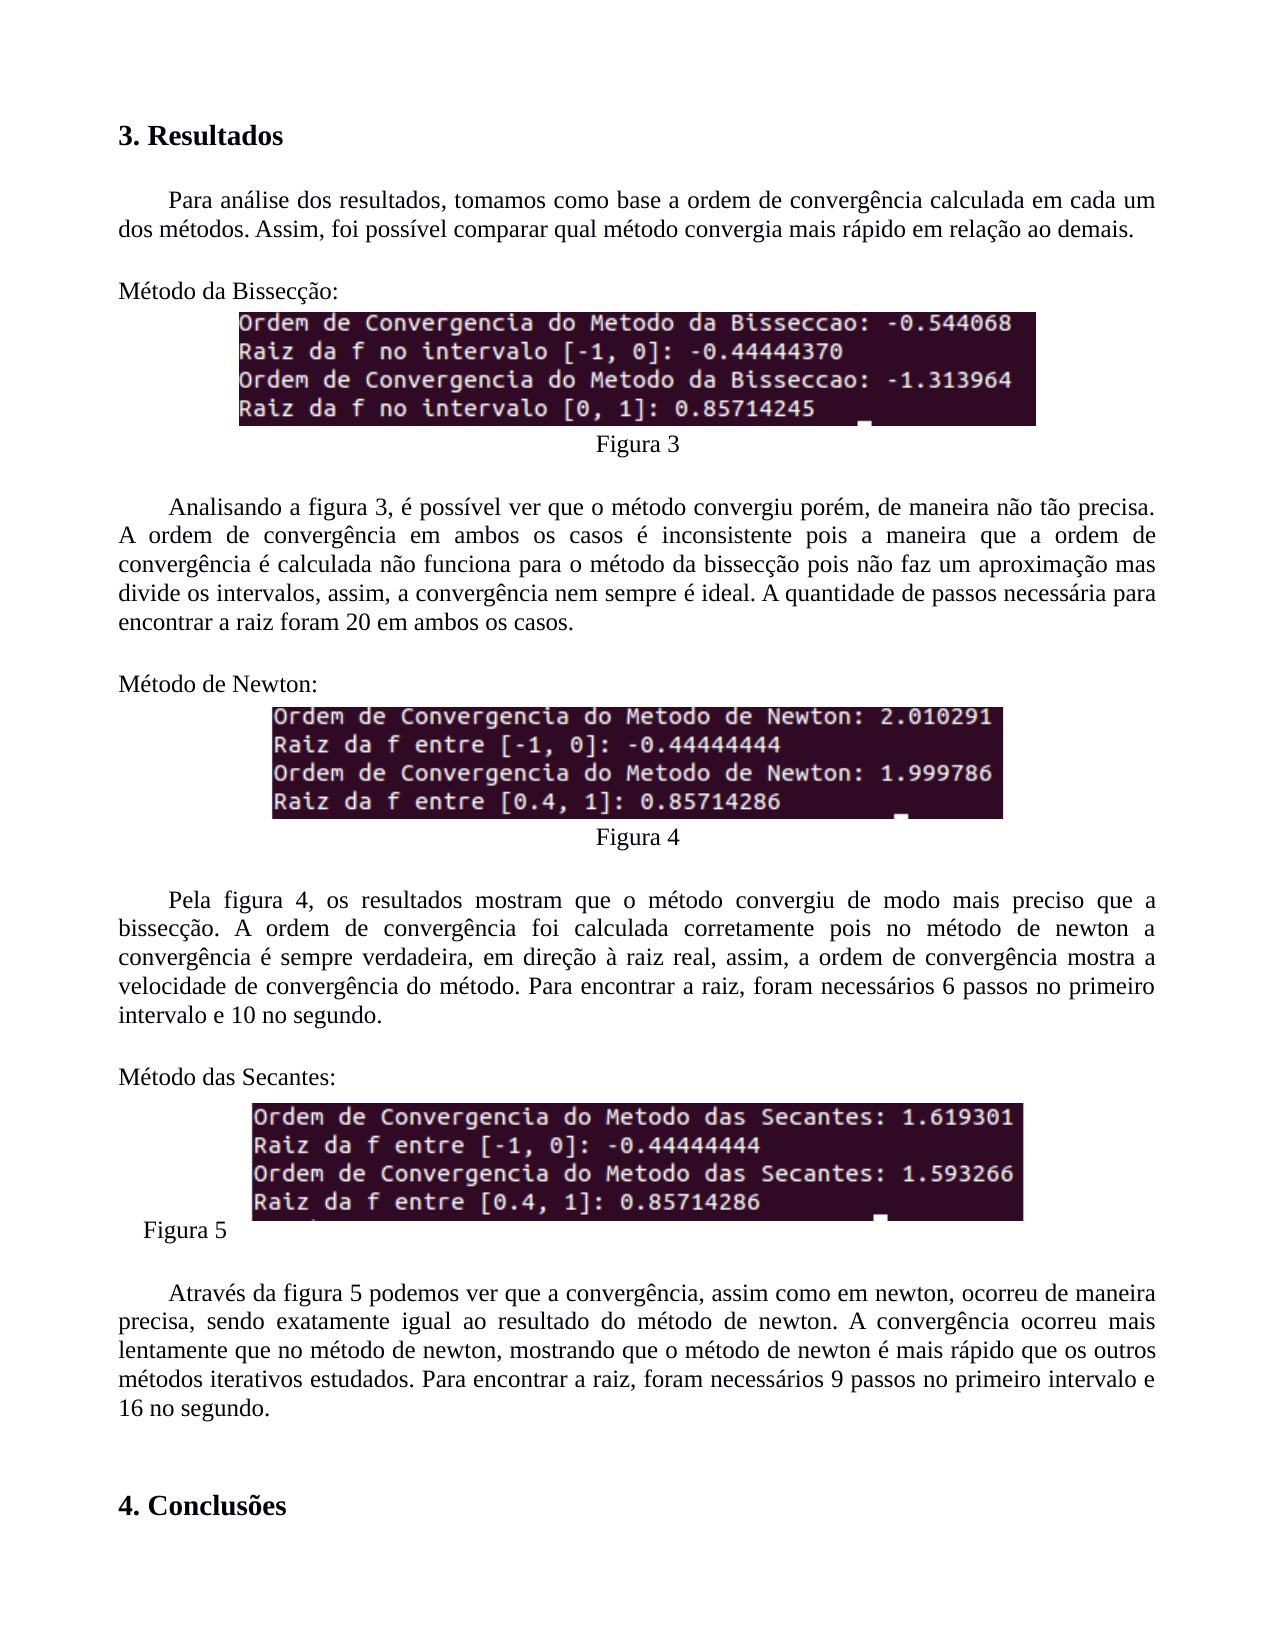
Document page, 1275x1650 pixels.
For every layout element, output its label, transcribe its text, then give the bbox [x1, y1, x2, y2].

text Figura 3 [118, 429, 1157, 458]
picture [239, 312, 1036, 426]
text Para análise dos resultados, tomamos como base a ordem de convergência calculada em cada um dos métodos. Assim, foi possível comparar qual método convergia mais rápido em relação ao demais. [118, 185, 1157, 243]
text Método da Bissecção: [118, 276, 1157, 305]
text 4. Conclusões [118, 1488, 1157, 1522]
text Figura 4 [118, 822, 1157, 851]
text Através da figura 5 podemos ver que a convergência, assim como em newton, ocorreu de maneira precisa, sendo exatamente igual ao resultado do método de newton. A convergência ocorreu mais lentamente que no método de newton, mostrando que o método de newton é mais rápido que os outros métodos iterativos estudados. Para encontrar a raiz, foram necessários 9 passos no primeiro intervalo e 16 no segundo. [118, 1278, 1157, 1421]
text Pela figura 4, os resultados mostram que o método convergiu de modo mais preciso que a bissecção. A ordem de convergência foi calculada corretamente pois no método de newton a convergência é sempre verdadeira, em direção à raiz real, assim, a ordem de convergência mostra a velocidade de convergência do método. Para encontrar a raiz, foram necessários 6 passos no primeiro intervalo e 10 no segundo. [118, 885, 1157, 1028]
picture [271, 707, 1004, 819]
text Figura 5 [118, 1215, 1157, 1244]
text 3. Resultados [118, 118, 1157, 152]
text Método de Newton: [118, 669, 1157, 698]
text Método das Secantes: [118, 1062, 1157, 1091]
text Analisando a figura 3, é possível ver que o método convergiu porém, de maneira não tão precisa. A ordem de convergência em ambos os casos é inconsistente pois a maneira que a ordem de convergência é calculada não funciona para o método da bissecção pois não faz um aproximação mas divide os intervalos, assim, a convergência nem sempre é ideal. A quantidade de passos necessária para encontrar a raiz foram 20 em ambos os casos. [118, 492, 1157, 636]
picture [251, 1103, 1024, 1221]
